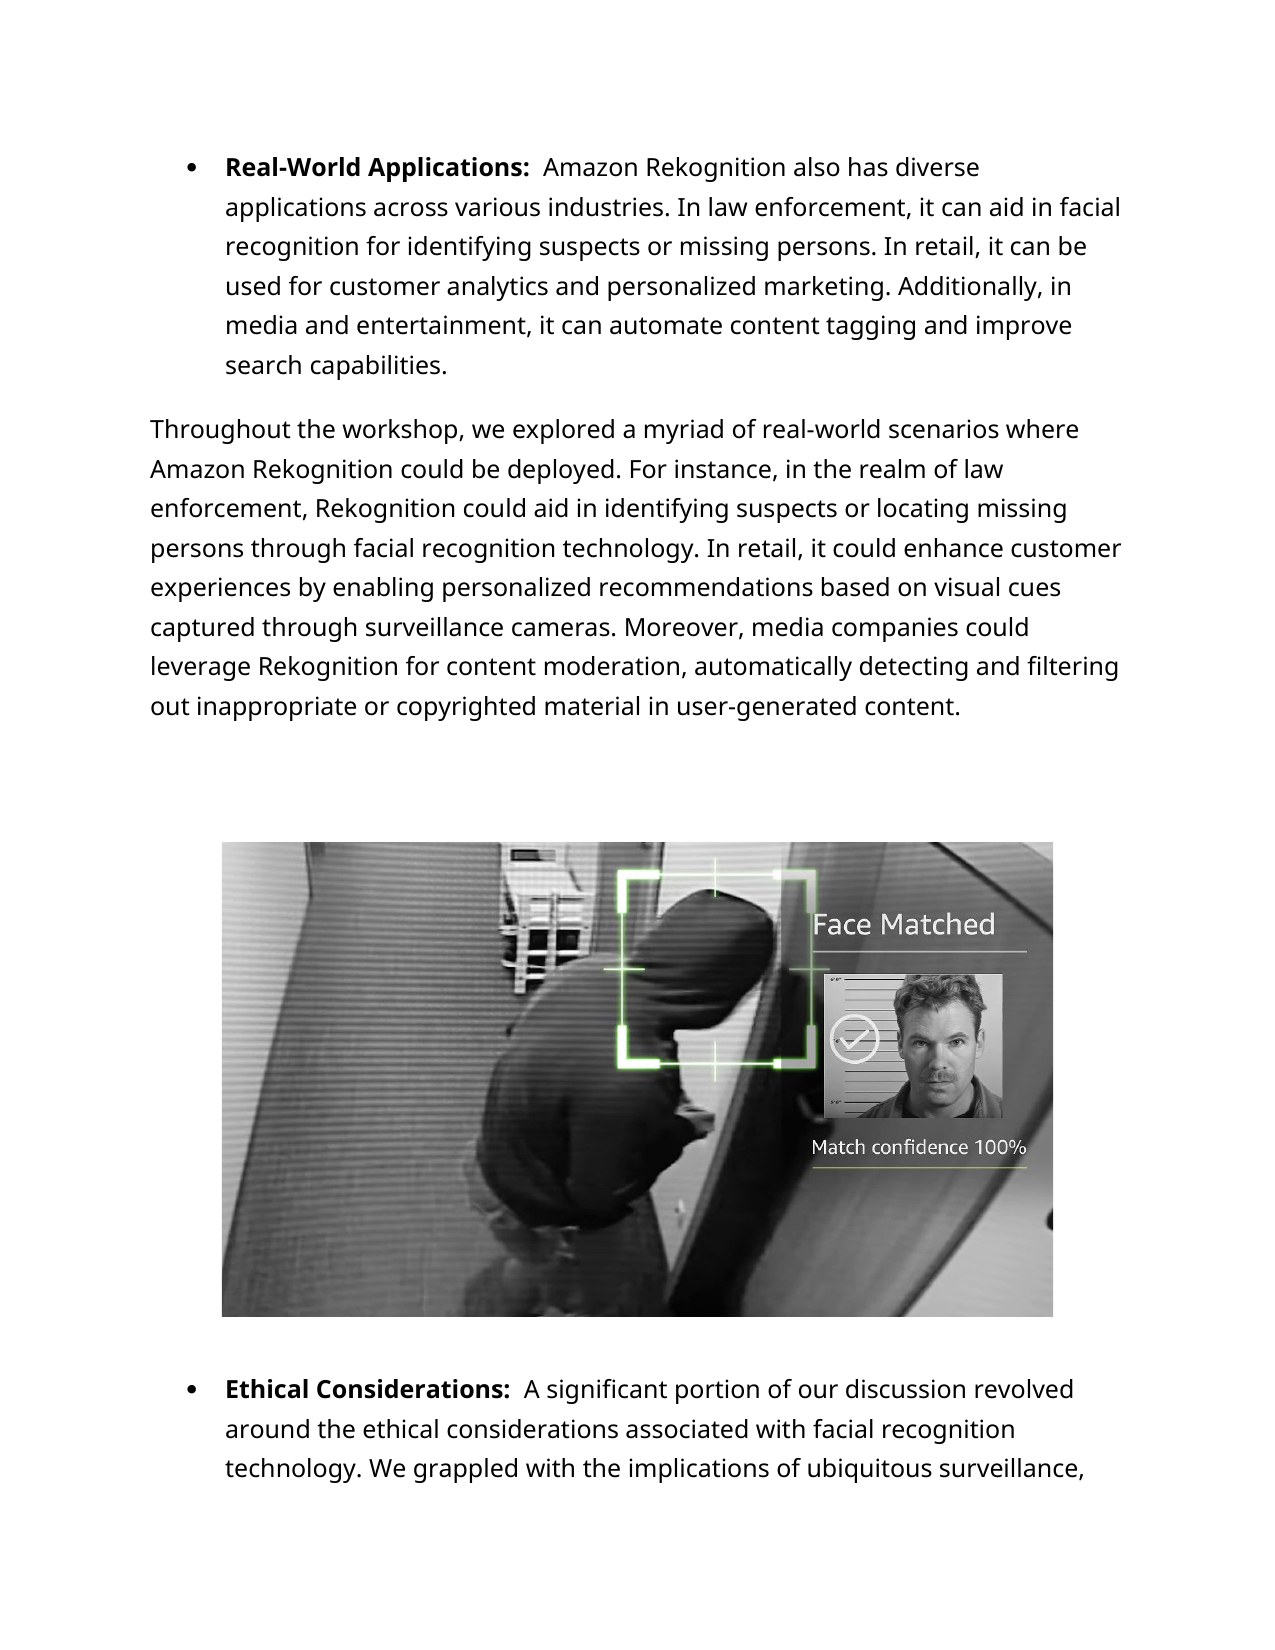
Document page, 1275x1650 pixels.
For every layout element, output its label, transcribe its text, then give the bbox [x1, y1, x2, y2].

list Ethical Considerations: A significant portion of our discussion revolved around the ethical considerations associated with facial recognition technology. We grappled with the implications of ubiquitous surveillance, [187, 1372, 1125, 1485]
text Throughout the workshop, we explored a myriad of real-world scenarios where Amazon Rekognition could be deployed. For instance, in the realm of law enforcement, Rekognition could aid in identifying suspects or locating missing persons through facial recognition technology. In retail, it could enhance customer experiences by enabling personalized recommendations based on visual cues captured through surveillance cameras. Moreover, media companies could leverage Rekognition for content moderation, automatically detecting and filtering out inappropriate or copyrighted material in user-generated content. [150, 412, 1125, 722]
list Real-World Applications: Amazon Rekognition also has diverse applications across various industries. In law enforcement, it can aid in facial recognition for identifying suspects or missing persons. In retail, it can be used for customer analytics and personalized marketing. Additionally, in media and entertainment, it can automate content tagging and improve search capabilities. [187, 150, 1125, 381]
